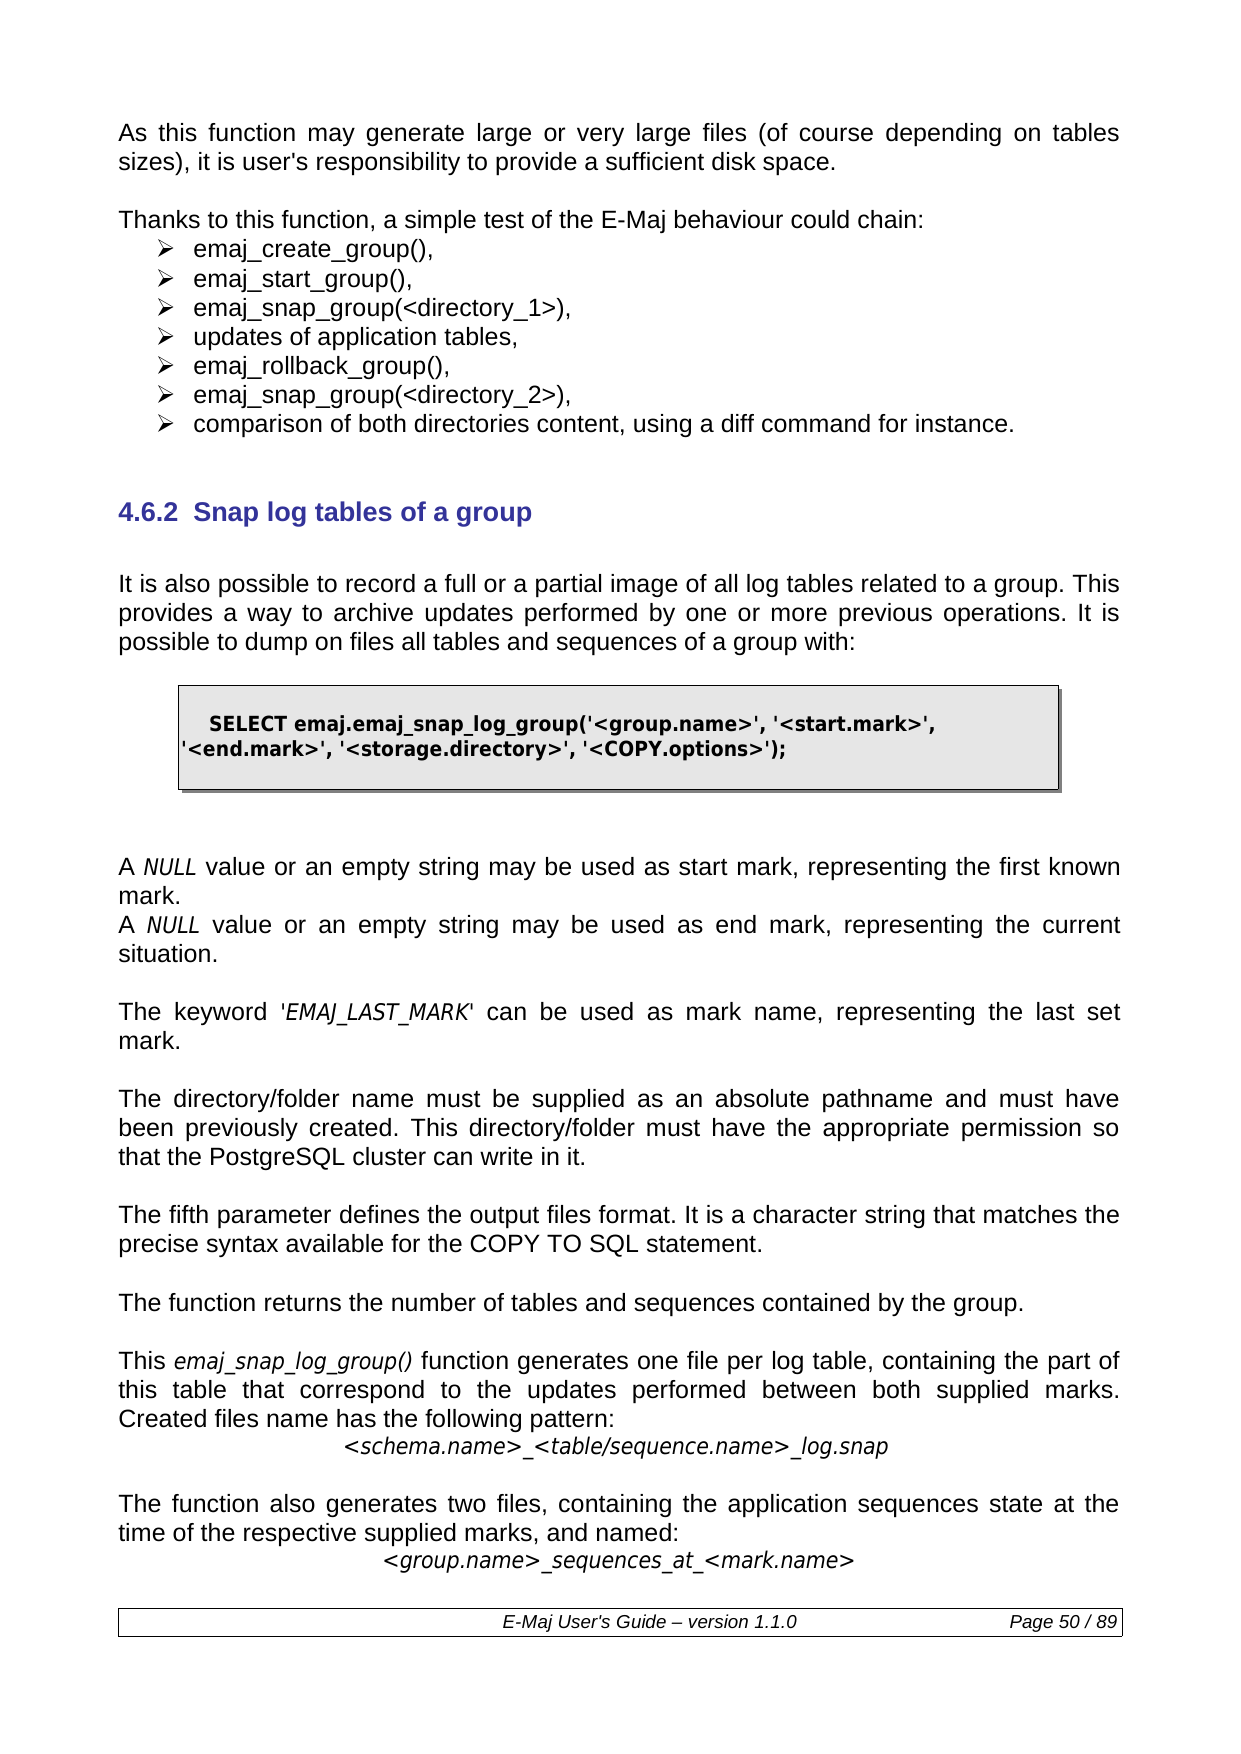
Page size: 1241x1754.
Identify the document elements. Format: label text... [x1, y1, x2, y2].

text The keyword 'EMAJ_LAST_MARK' can be used as mark name, representing the last set mark. [118, 997, 1122, 1055]
list emaj_snap_group(<directory_2>), [156, 380, 1122, 409]
list comparison of both directories content, using a diff command for instance. [156, 409, 1122, 438]
text SELECT emaj.emaj_snap_log_group('<group.name>', '<start.mark>', '<end.mark>', '<storage.directory>', '<COPY.options>'); [179, 709, 1058, 758]
text A NULL value or an empty string may be used as end mark, representing the current situation. [118, 910, 1122, 968]
text <schema.name>_<table/sequence.name>_log.snap [118, 1433, 1122, 1460]
list updates of application tables, [156, 322, 1122, 351]
text This emaj_snap_log_group() function generates one file per log table, containing the part of this table that correspond to the updates performed between both supplied marks. Created files name has the following pattern: [118, 1346, 1122, 1433]
list emaj_start_group(), [156, 263, 1122, 292]
text As this function may generate large or very large files (of course depending on tables sizes), it is user's responsibility to provide a sufficient disk space. [118, 118, 1122, 176]
list emaj_create_group(), [156, 234, 1122, 263]
subtitle Snap log tables of a group [118, 496, 1122, 527]
text The function also generates two files, containing the application sequences state at the time of the respective supplied marks, and named: [118, 1489, 1122, 1547]
text <group.name>_sequences_at_<mark.name> [118, 1547, 1122, 1574]
list emaj_snap_group(<directory_1>), [156, 292, 1122, 322]
text It is also possible to record a full or a partial image of all log tables related to a group. This provides a way to archive updates performed by one or more previous operations. It is possible to dump on files all tables and sequences of a group with: [118, 568, 1122, 656]
text Thanks to this function, a simple test of the E-Maj behaviour could chain: [118, 205, 1122, 234]
text A NULL value or an empty string may be used as start mark, representing the first known mark. [118, 852, 1122, 910]
text The directory/folder name must be supplied as an absolute pathname and must have been previously created. This directory/folder must have the appropriate permission so that the PostgreSQL cluster can write in it. [118, 1084, 1122, 1171]
list emaj_rollback_group(), [156, 351, 1122, 380]
text The function returns the number of tables and sequences contained by the group. [118, 1287, 1122, 1317]
text The fifth parameter defines the output files format. It is a character string that matches the precise syntax available for the COPY TO SQL statement. [118, 1200, 1122, 1258]
